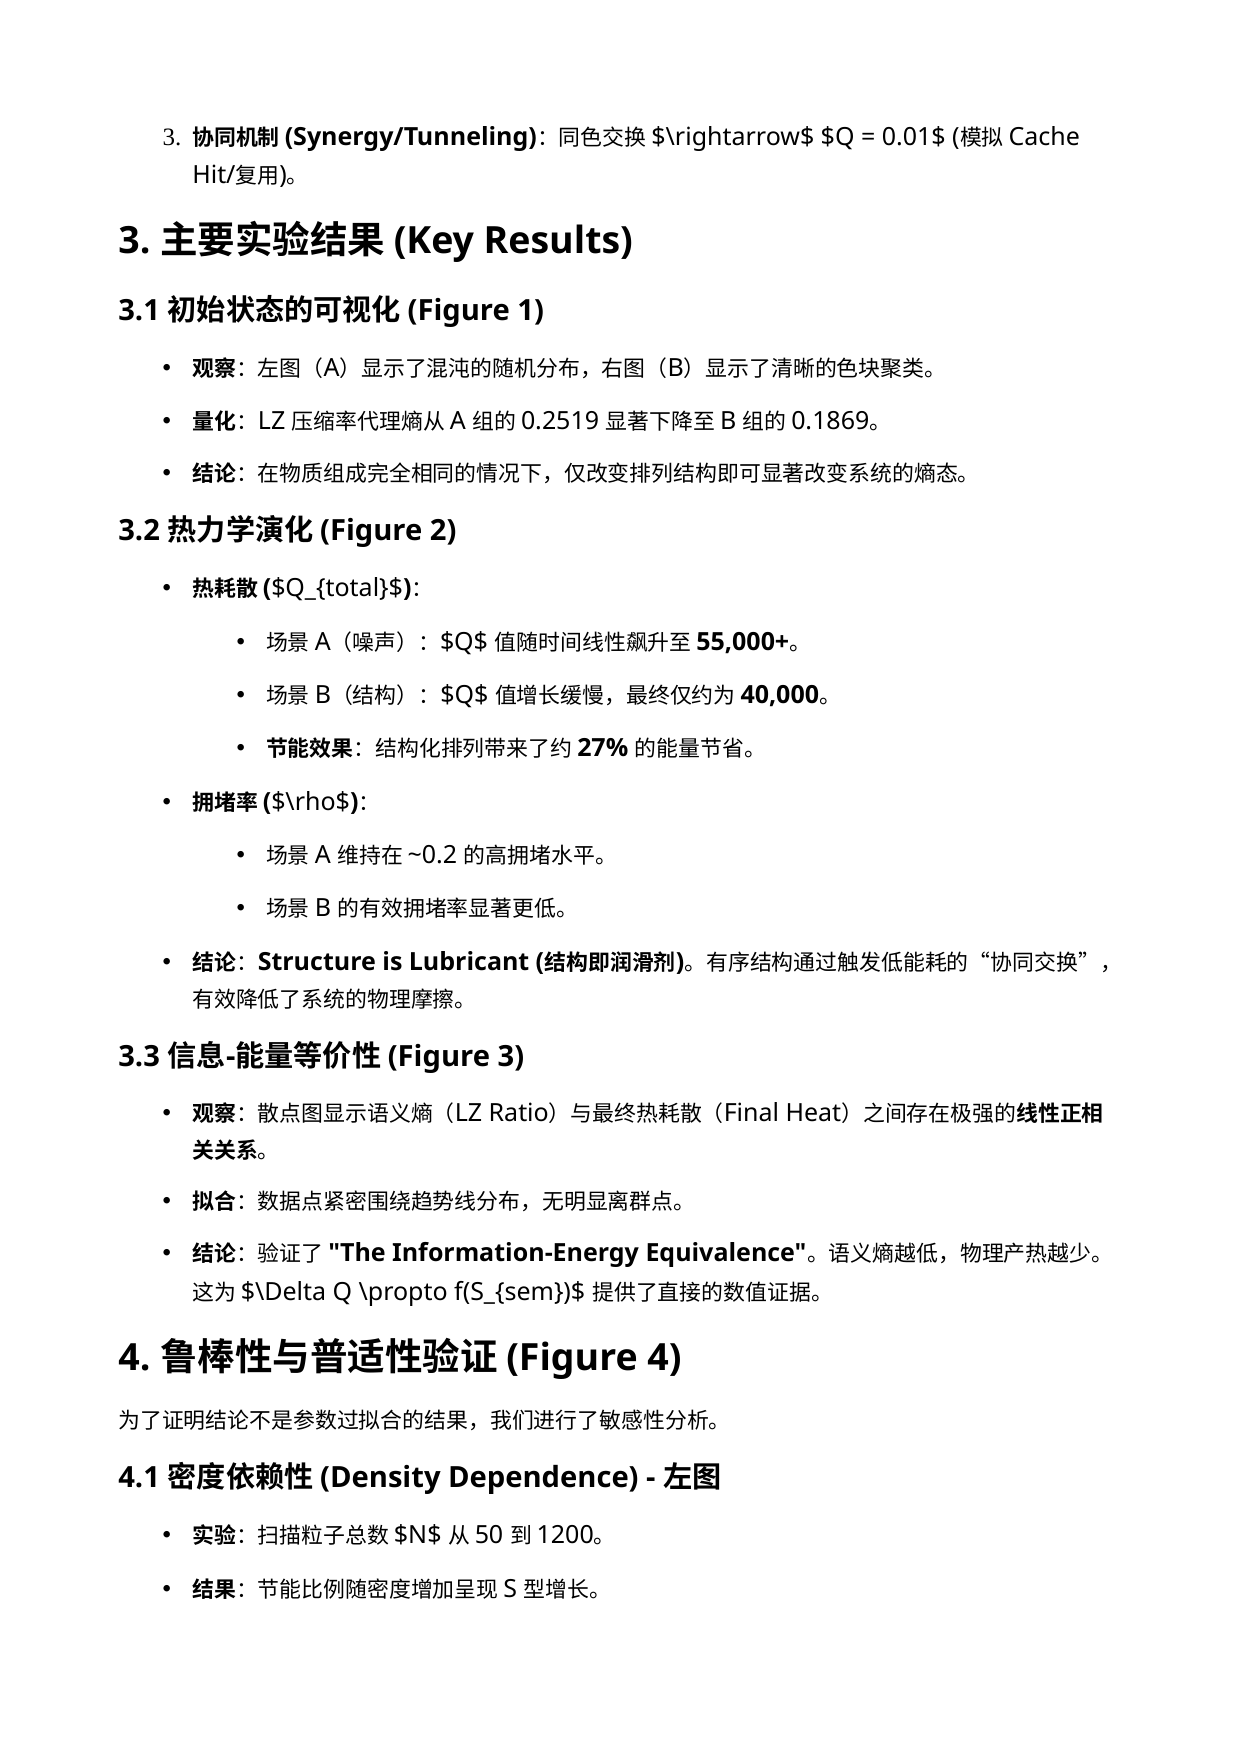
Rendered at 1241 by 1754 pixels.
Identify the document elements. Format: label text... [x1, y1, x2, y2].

list 观察：左图（A）显示了混沌的随机分布，右图（B）显示了清晰的色块聚类。 [162, 350, 1122, 384]
text 为了证明结论不是参数过拟合的结果，我们进行了敏感性分析。 [118, 1403, 1122, 1435]
subtitle 3.1 初始状态的可视化 (Figure 1) [118, 287, 1122, 329]
list 节能效果：结构化排列带来了约 27% 的能量节省。 [236, 730, 1122, 764]
list 协同机制 (Synergy/Tunneling)：同色交换 $\rightarrow$ $Q = 0.01$ (模拟 Cache Hit/复用)。 [162, 118, 1122, 191]
list 结果：节能比例随密度增加呈现 S 型增长。 [162, 1570, 1122, 1604]
list 拥堵率 ($\rho$)： [162, 783, 1122, 817]
list 场景 B 的有效拥堵率显著更低。 [236, 890, 1122, 924]
subtitle 3.3 信息-能量等价性 (Figure 3) [118, 1032, 1122, 1074]
subtitle 3.2 热力学演化 (Figure 2) [118, 507, 1122, 549]
subtitle 3. 主要实验结果 (Key Results) [118, 210, 1122, 265]
list 结论：在物质组成完全相同的情况下，仅改变排列结构即可显著改变系统的熵态。 [162, 456, 1122, 488]
subtitle 4. 鲁棒性与普适性验证 (Figure 4) [118, 1327, 1122, 1381]
list 实验：扫描粒子总数 $N$ 从 50 到 1200。 [162, 1517, 1122, 1551]
list 量化：LZ 压缩率代理熵从 A 组的 0.2519 显著下降至 B 组的 0.1869。 [162, 403, 1122, 437]
list 场景 A 维持在 ~0.2 的高拥堵水平。 [236, 836, 1122, 871]
list 拟合：数据点紧密围绕趋势线分布，无明显离群点。 [162, 1184, 1122, 1216]
list 观察：散点图显示语义熵（LZ Ratio）与最终热耗散（Final Heat）之间存在极强的线性正相关关系。 [162, 1095, 1122, 1165]
list 结论：验证了 "The Information-Energy Equivalence"。语义熵越低，物理产热越少。这为 $\Delta Q \propto f(S_{sem})$ 提供了直接的数值证据。 [162, 1235, 1122, 1307]
list 场景 A（噪声）：$Q$ 值随时间线性飙升至 55,000+。 [236, 623, 1122, 657]
list 场景 B（结构）：$Q$ 值增长缓慢，最终仅约为 40,000。 [236, 676, 1122, 711]
list 结论：Structure is Lubricant (结构即润滑剂)。有序结构通过触发低能耗的“协同交换”，有效降低了系统的物理摩擦。 [162, 943, 1122, 1013]
subtitle 4.1 密度依赖性 (Density Dependence) - 左图 [118, 1454, 1122, 1496]
list 热耗散 ($Q_{total}$)： [162, 570, 1122, 604]
